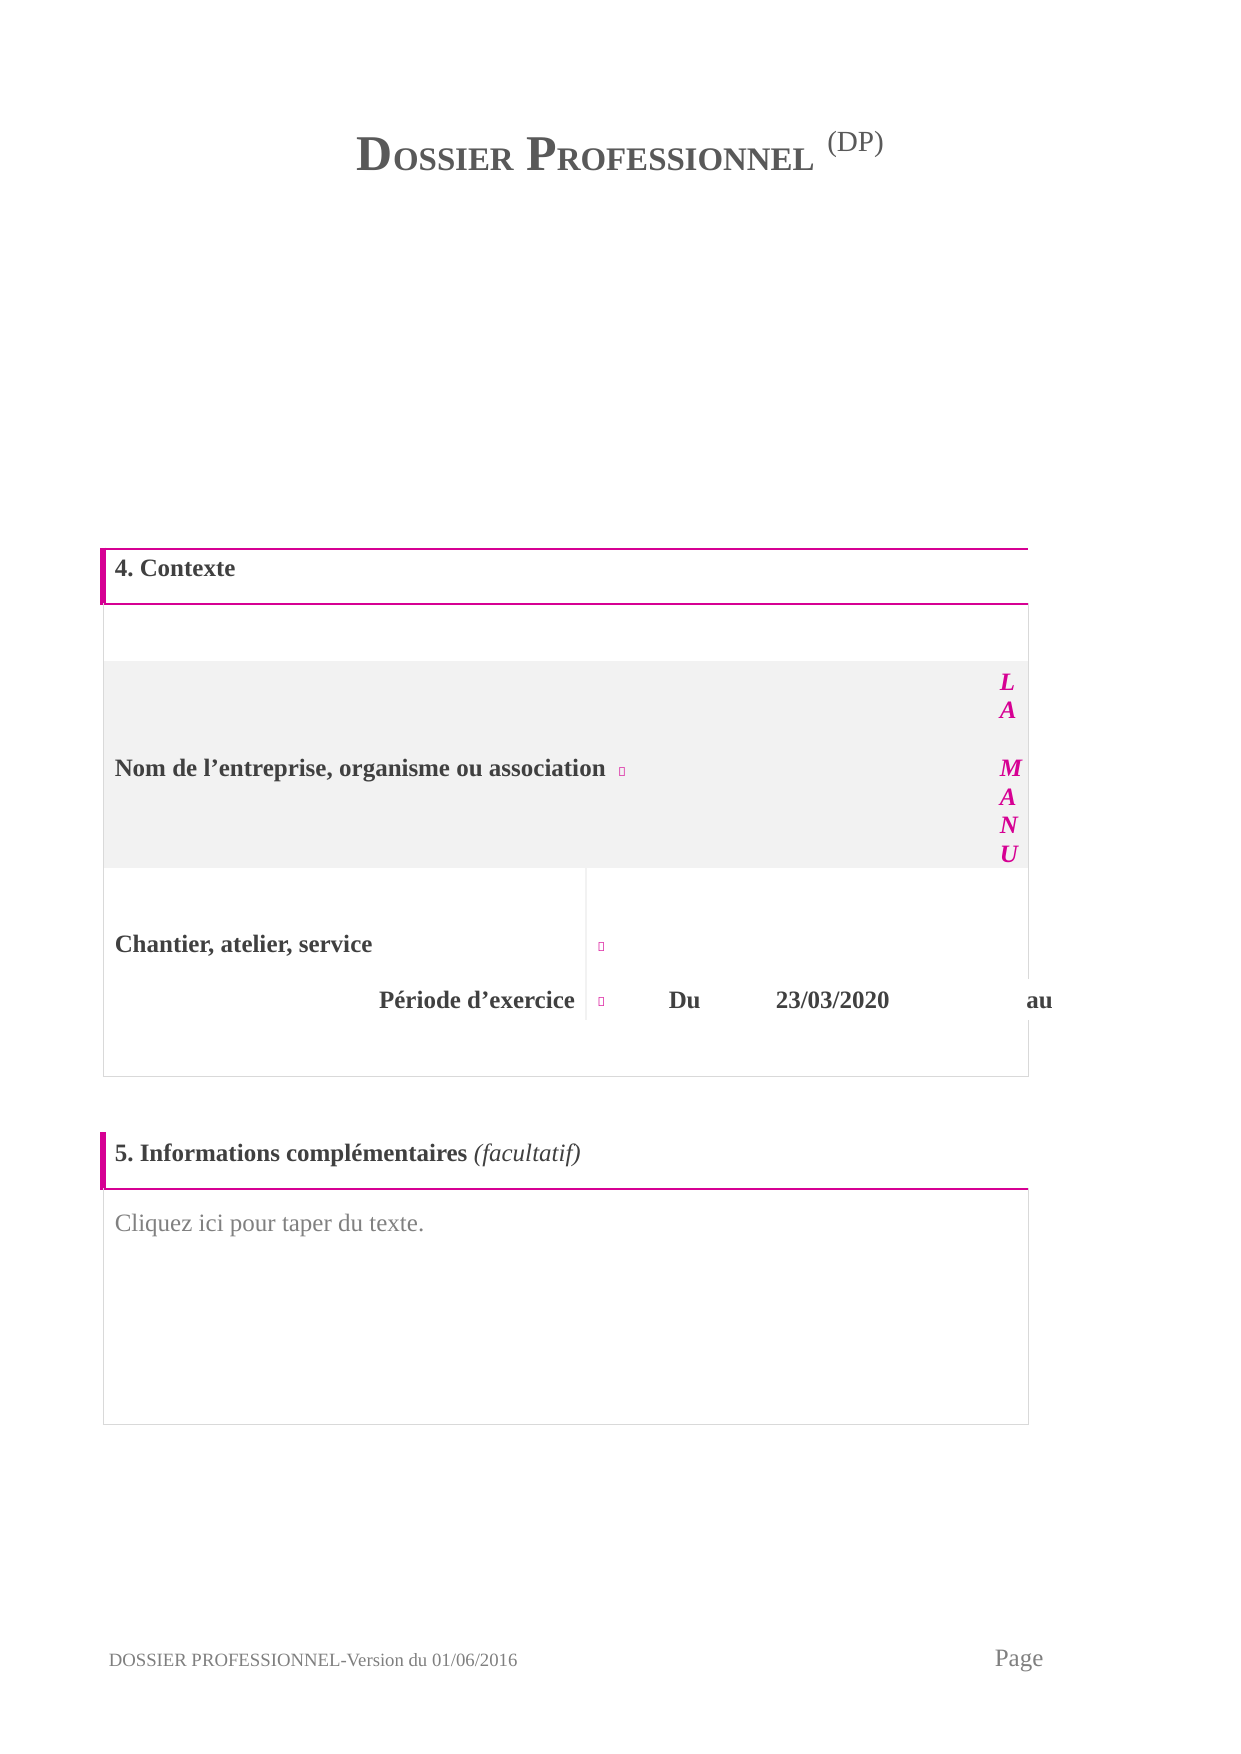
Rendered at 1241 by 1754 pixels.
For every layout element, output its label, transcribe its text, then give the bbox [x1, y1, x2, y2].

table_cell [587, 868, 1028, 923]
table_cell [104, 605, 988, 661]
table_cell 4. Contexte [106, 550, 1028, 603]
table_cell Cliquez ici pour taper du texte. [104, 1190, 1028, 1424]
table_cell [657, 923, 1028, 979]
table_cell [104, 1020, 1028, 1076]
table_cell Chantier, atelier, service [104, 923, 585, 979]
table_cell au [1015, 979, 1122, 1020]
table_cell Du [657, 979, 764, 1020]
table_cell  [587, 923, 657, 979]
table_cell  [587, 979, 657, 1020]
table_cell [103, 1077, 1028, 1132]
table_cell [104, 868, 585, 923]
table_cell 23/03/2020 [764, 979, 1015, 1020]
table_cell 5. Informations complémentaires (facultatif) [106, 1132, 1028, 1188]
table_cell [988, 605, 1028, 661]
table_cell Période d’exercice [104, 979, 585, 1020]
table_cell Nom de l’entreprise, organisme ou association  [104, 661, 988, 868]
table_cell LA MANU [988, 661, 1028, 868]
